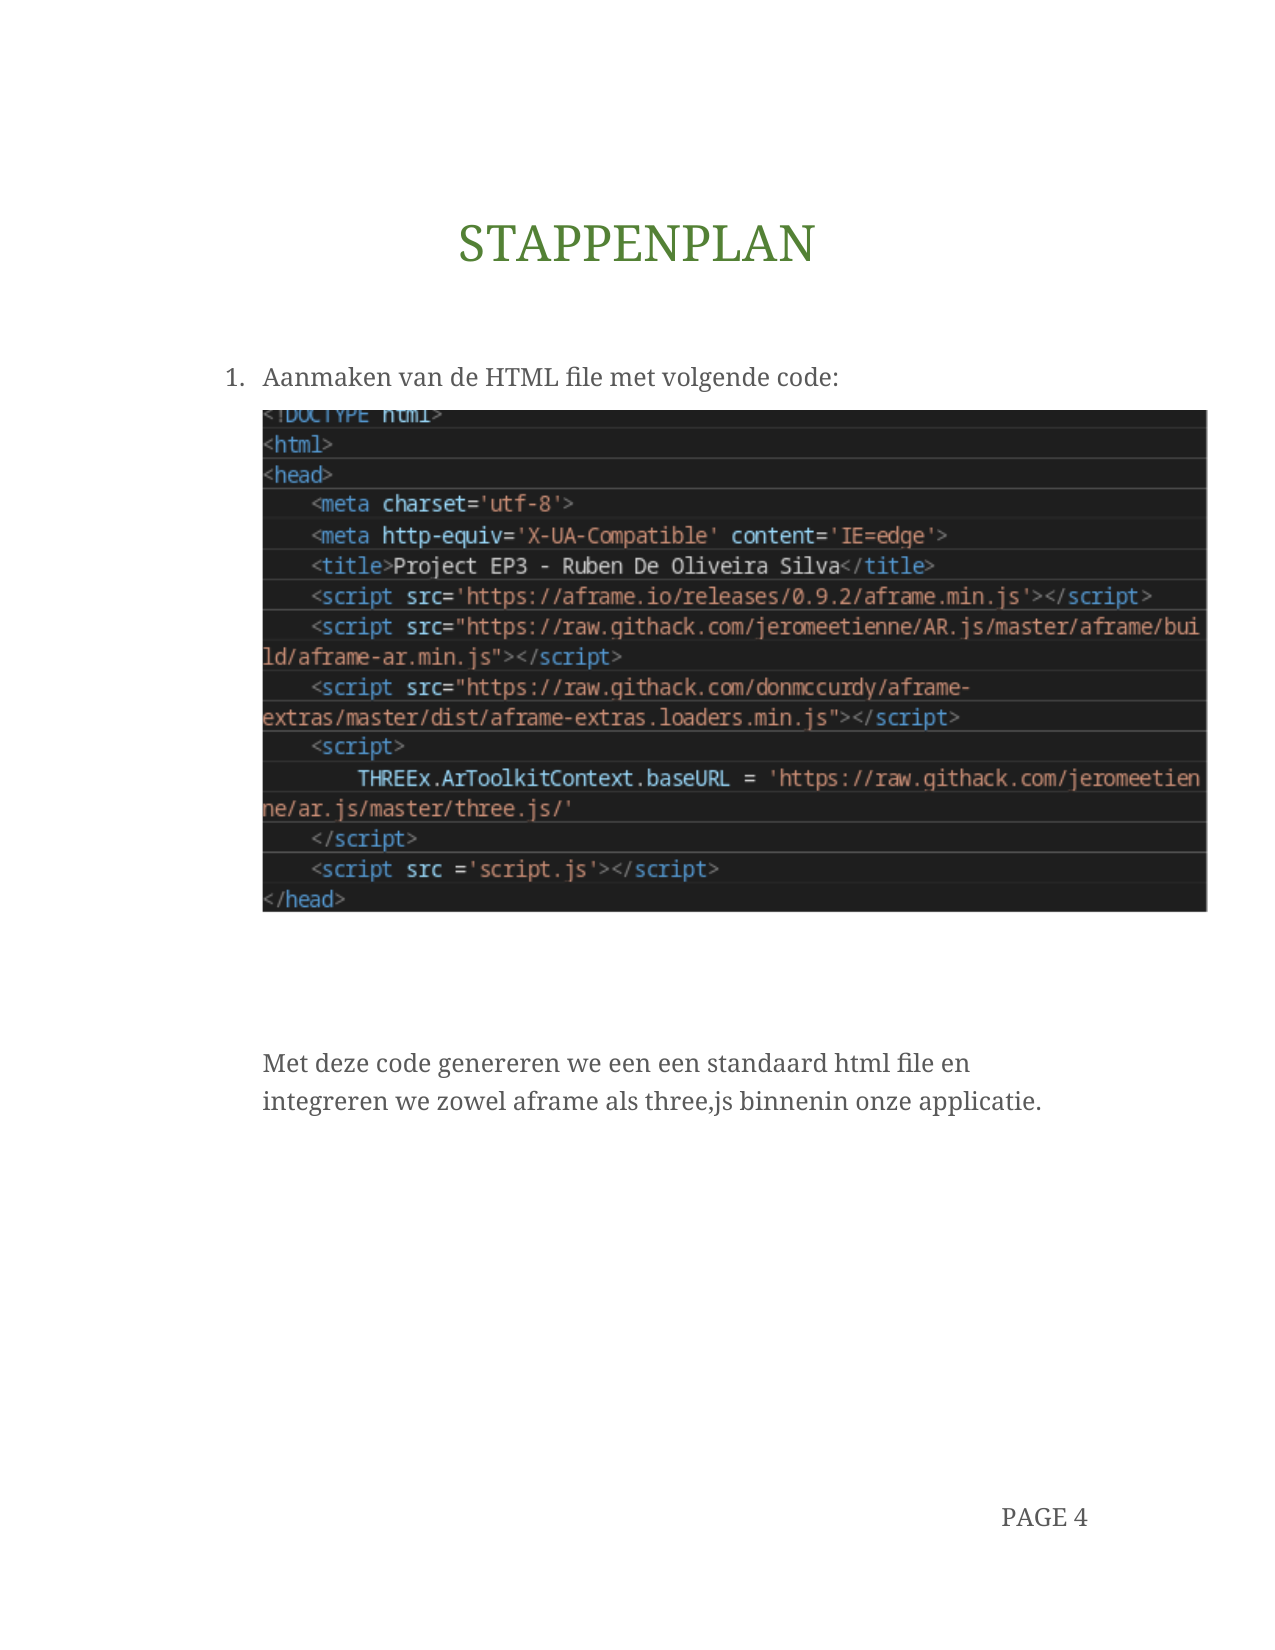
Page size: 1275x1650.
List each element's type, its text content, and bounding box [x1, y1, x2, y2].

subtitle STAPPENPLAN [187, 208, 1087, 276]
list Aanmaken van de HTML file met volgende code: [225, 360, 1087, 394]
text Met deze code genereren we een een standaard html file en integreren we zowel aframe als three,js binnenin onze applicatie. [262, 1046, 1087, 1118]
